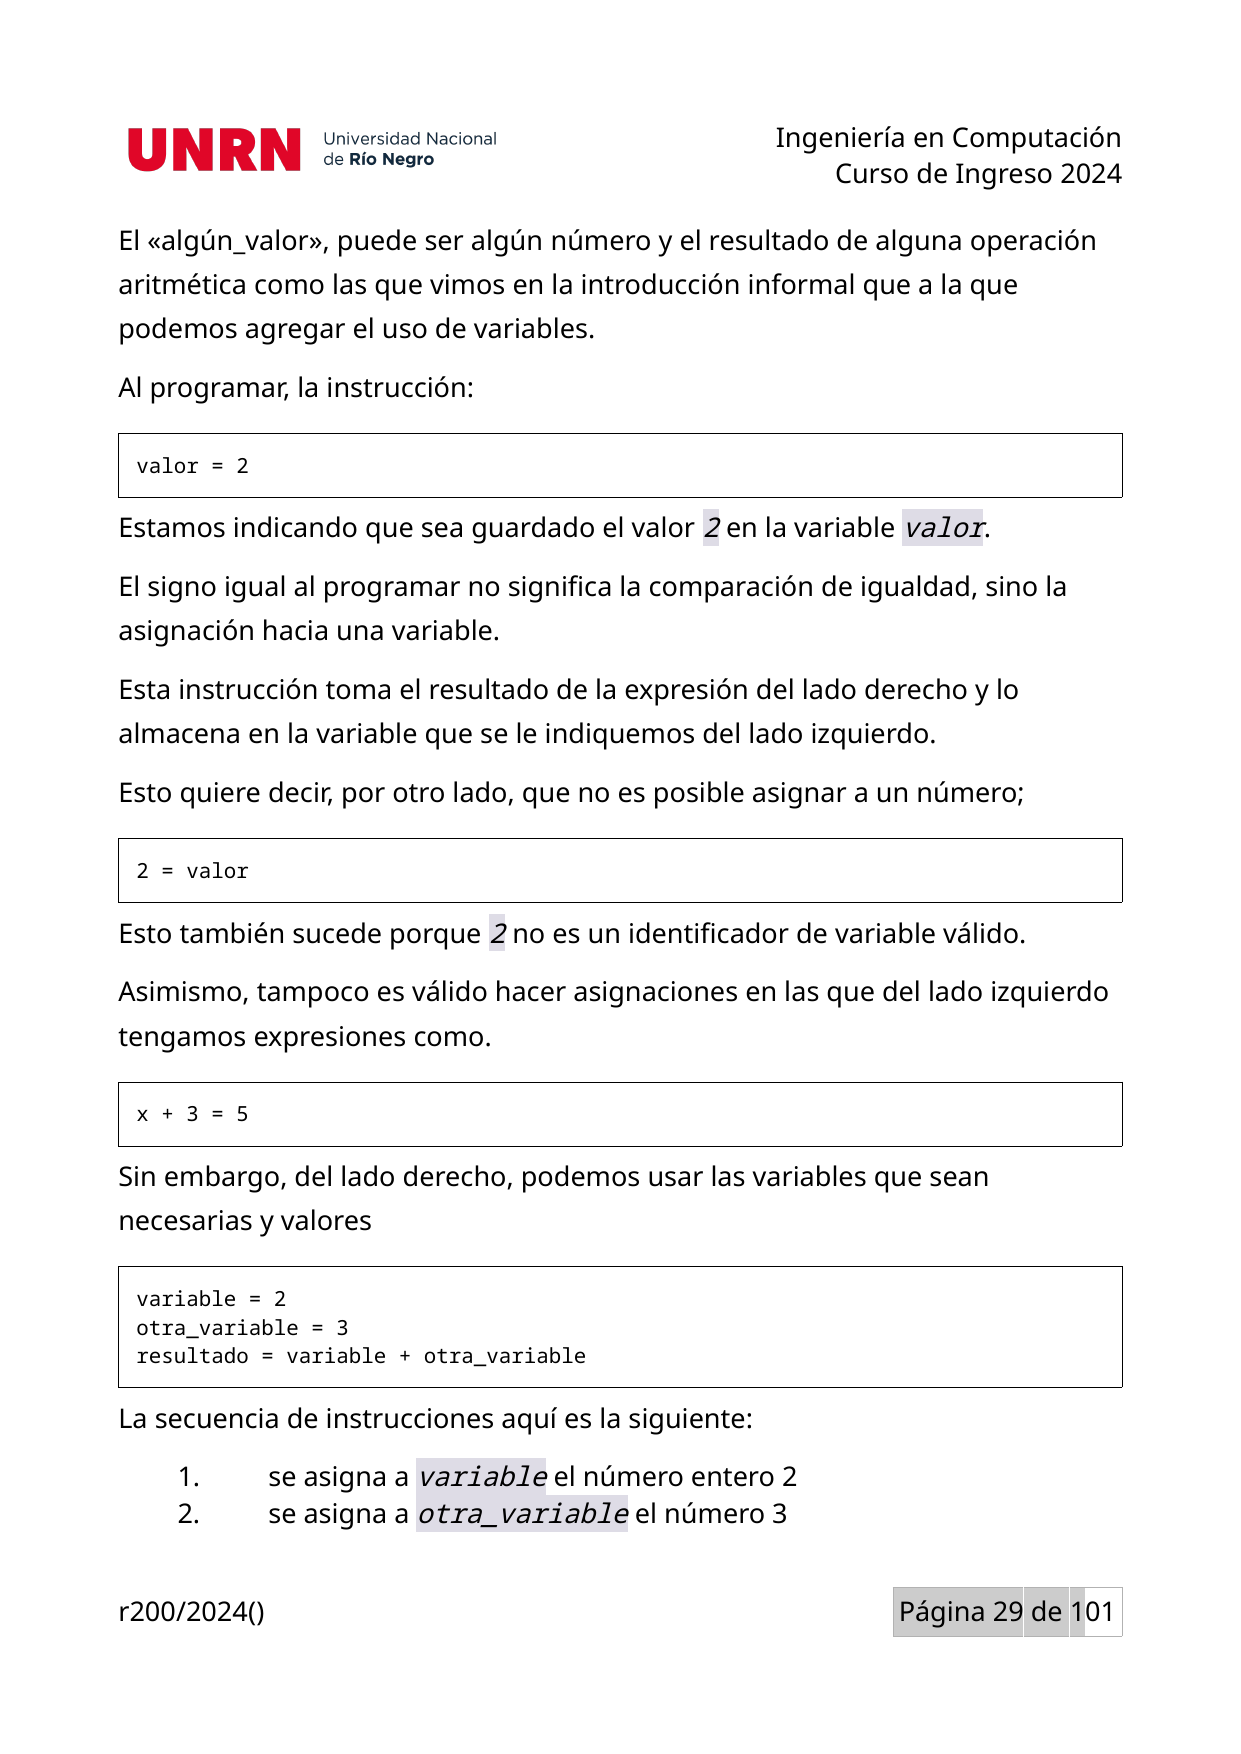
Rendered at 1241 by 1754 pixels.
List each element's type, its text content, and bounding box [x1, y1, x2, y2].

text Esto quiere decir, por otro lado, que no es posible asignar a un número; [118, 773, 1122, 810]
text El «algún_valor», puede ser algún número y el resultado de alguna operación aritmética como las que vimos en la introducción informal que a la que podemos agregar el uso de variables. [118, 221, 1122, 347]
text El signo igual al programar no significa la comparación de igualdad, sino la asignación hacia una variable. [118, 568, 1122, 649]
text Estamos indicando que sea guardado el valor 2 en la variable valor. [719, 509, 902, 546]
text Al programar, la instrucción: [118, 368, 1122, 405]
text La secuencia de instrucciones aquí es la siguiente: [118, 1399, 1122, 1436]
list se asigna a variable el número entero 2 [546, 1458, 1122, 1495]
text Sin embargo, del lado derecho, podemos usar las variables que sean necesarias y valores [118, 1157, 1122, 1238]
text Estamos indicando que sea guardado el valor 2 en la variable valor. [983, 509, 1122, 546]
text variable = 2 [119, 1267, 1122, 1295]
text Esta instrucción toma el resultado de la expresión del lado derecho y lo almacena en la variable que se le indiquemos del lado izquierdo. [118, 671, 1122, 752]
text Estamos indicando que sea guardado el valor 2 en la variable valor. [118, 509, 703, 546]
list se asigna a otra_variable el número 3 [177, 1495, 416, 1532]
text Esto también sucede porque 2 no es un identificador de variable válido. [118, 914, 489, 951]
text valor = 2 [119, 434, 1122, 497]
text 2 = valor [119, 839, 1122, 902]
text Asimismo, tampoco es válido hacer asignaciones en las que del lado izquierdo tengamos expresiones como. [118, 973, 1122, 1054]
text otra_variable = 3 [119, 1295, 1122, 1323]
picture [118, 118, 505, 180]
text resultado = variable + otra_variable [119, 1323, 1122, 1387]
text Esto también sucede porque 2 no es un identificador de variable válido. [505, 914, 1122, 951]
text x + 3 = 5 [119, 1083, 1122, 1146]
list se asigna a otra_variable el número 3 [628, 1495, 1122, 1532]
list se asigna a variable el número entero 2 [177, 1458, 416, 1495]
